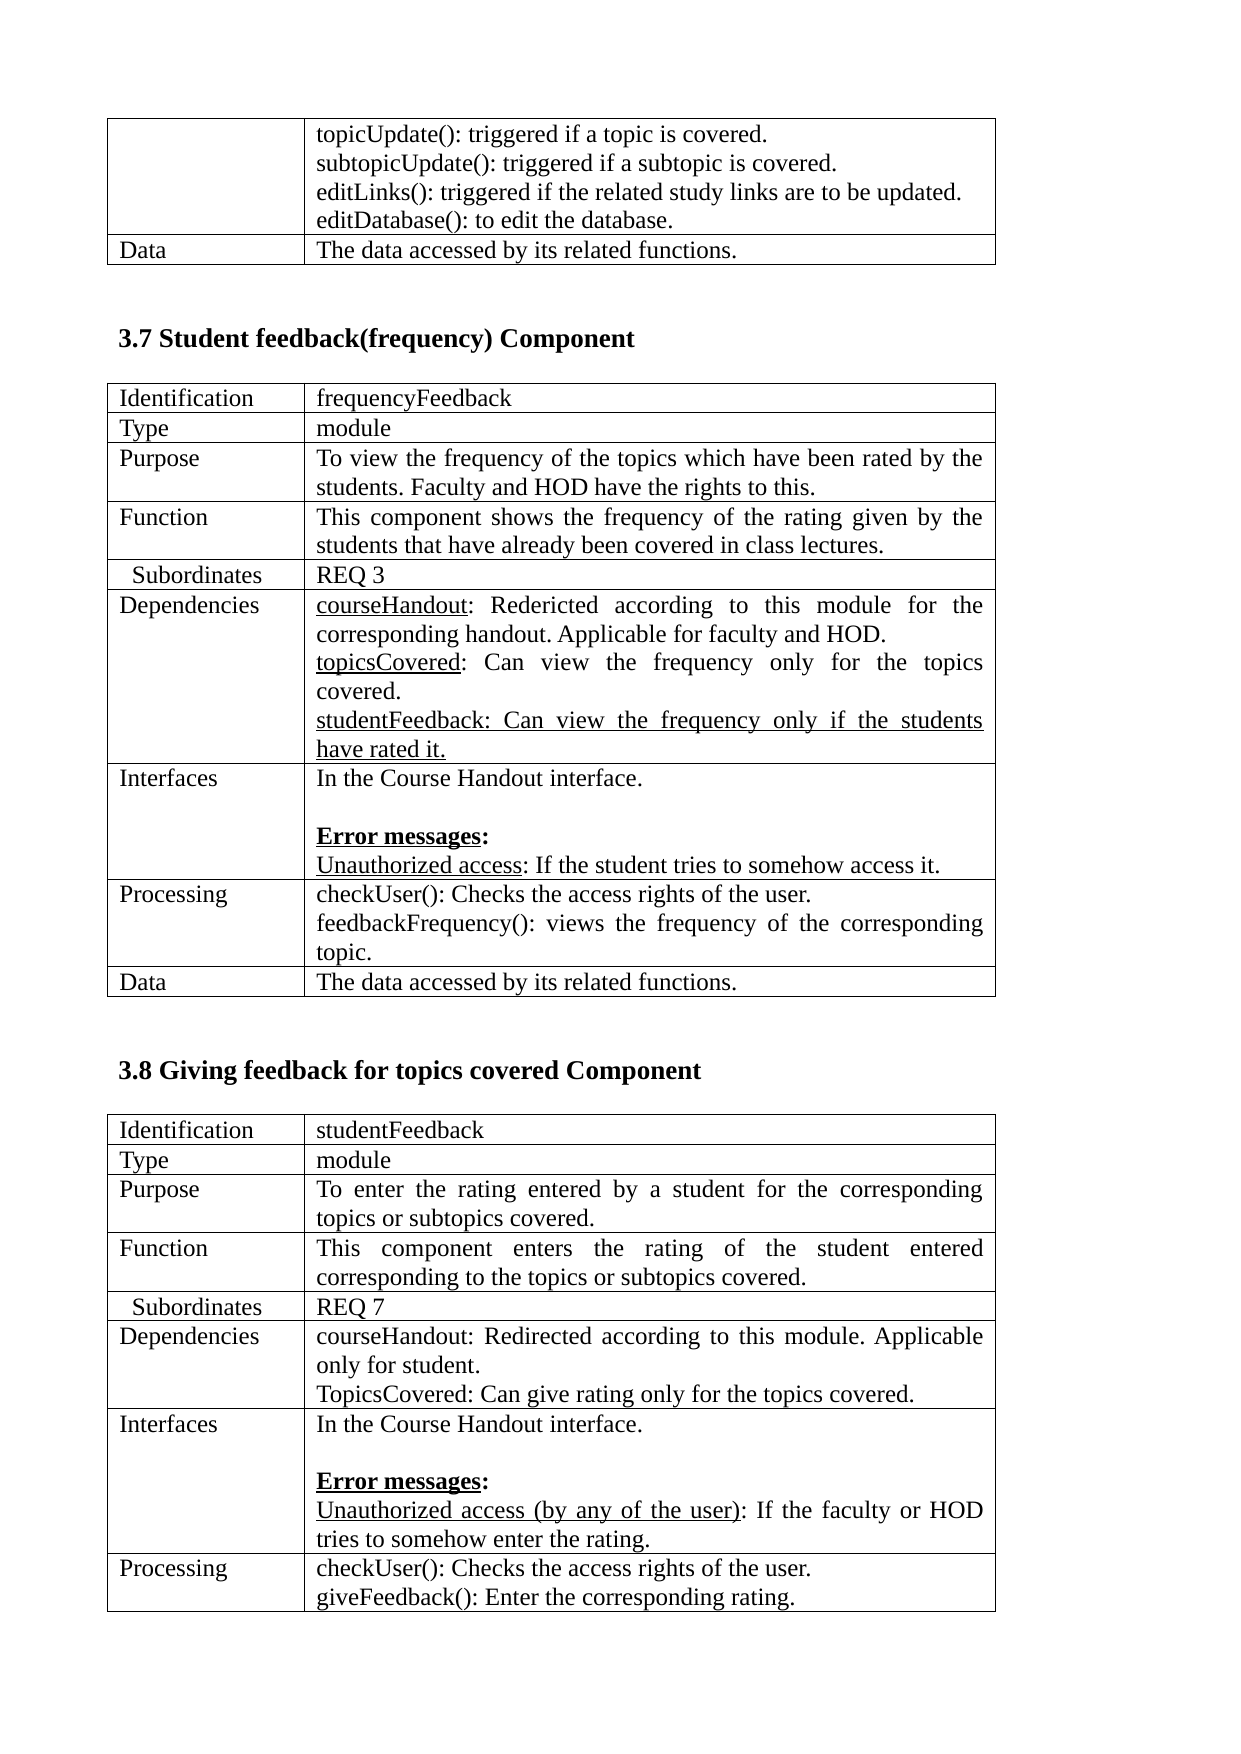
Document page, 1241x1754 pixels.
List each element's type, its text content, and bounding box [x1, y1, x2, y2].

table_cell Purpose [108, 1175, 304, 1232]
table_cell topicUpdate(): triggered if a topic is covered. subtopicUpdate(): triggered if a subtopic is covered. editLinks(): triggered if the related study links are to be updated. editDatabase(): to edit the database. [305, 119, 995, 234]
table_cell Subordinates [108, 560, 304, 589]
table_cell The data accessed by its related functions. [305, 967, 995, 996]
table_header Identification [108, 384, 304, 412]
table_cell Dependencies [108, 1321, 304, 1408]
table_cell Data [108, 235, 304, 264]
table_cell Dependencies [108, 590, 304, 762]
table_cell Type [108, 1145, 304, 1173]
table_header frequencyFeedback [305, 384, 995, 412]
table_cell module [305, 1145, 995, 1173]
table_cell module [305, 413, 995, 442]
table_cell To enter the rating entered by a student for the corresponding topics or subtopics covered. [305, 1175, 995, 1232]
text 3.8 Giving feedback for topics covered Component [118, 1054, 1122, 1085]
table_cell Subordinates [108, 1292, 304, 1320]
table_cell In the Course Handout interface. Error messages: Unauthorized access: If the student tries to somehow access it. [305, 764, 995, 878]
table_cell checkUser(): Checks the access rights of the user. feedbackFrequency(): views the frequency of the corresponding topic. [305, 880, 995, 966]
table_cell REQ 3 [305, 560, 995, 589]
table_cell This component enters the rating of the student entered corresponding to the topics or subtopics covered. [305, 1233, 995, 1291]
table_cell Data [108, 967, 304, 996]
table_header Identification [108, 1115, 304, 1144]
table_cell In the Course Handout interface. Error messages: Unauthorized access (by any of the user): If the faculty or HOD tries to somehow enter the rating. [305, 1409, 995, 1552]
table_cell courseHandout: Redericted according to this module for the corresponding handout. Applicable for faculty and HOD. topicsCovered: Can view the frequency only for the topics covered. studentFeedback: Can view the frequency only if the students have rated it. [305, 590, 995, 762]
table_cell Function [108, 1233, 304, 1291]
table_cell Interfaces [108, 764, 304, 878]
table_cell Interfaces [108, 1409, 304, 1552]
table_cell Processing [108, 1554, 304, 1611]
table_header studentFeedback [305, 1115, 995, 1144]
table_cell To view the frequency of the topics which have been rated by the students. Faculty and HOD have the rights to this. [305, 443, 995, 501]
table_cell Processing [108, 880, 304, 966]
table_cell Purpose [108, 443, 304, 501]
table_cell This component shows the frequency of the rating given by the students that have already been covered in class lectures. [305, 502, 995, 559]
table_cell courseHandout: Redirected according to this module. Applicable only for student. TopicsCovered: Can give rating only for the topics covered. [305, 1321, 995, 1408]
table_cell [108, 119, 304, 234]
table_cell REQ 7 [305, 1292, 995, 1320]
table_cell Type [108, 413, 304, 442]
text 3.7 Student feedback(frequency) Component [118, 322, 1122, 354]
table_cell checkUser(): Checks the access rights of the user. giveFeedback(): Enter the corresponding rating. [305, 1554, 995, 1611]
table_cell Function [108, 502, 304, 559]
table_cell The data accessed by its related functions. [305, 235, 995, 264]
